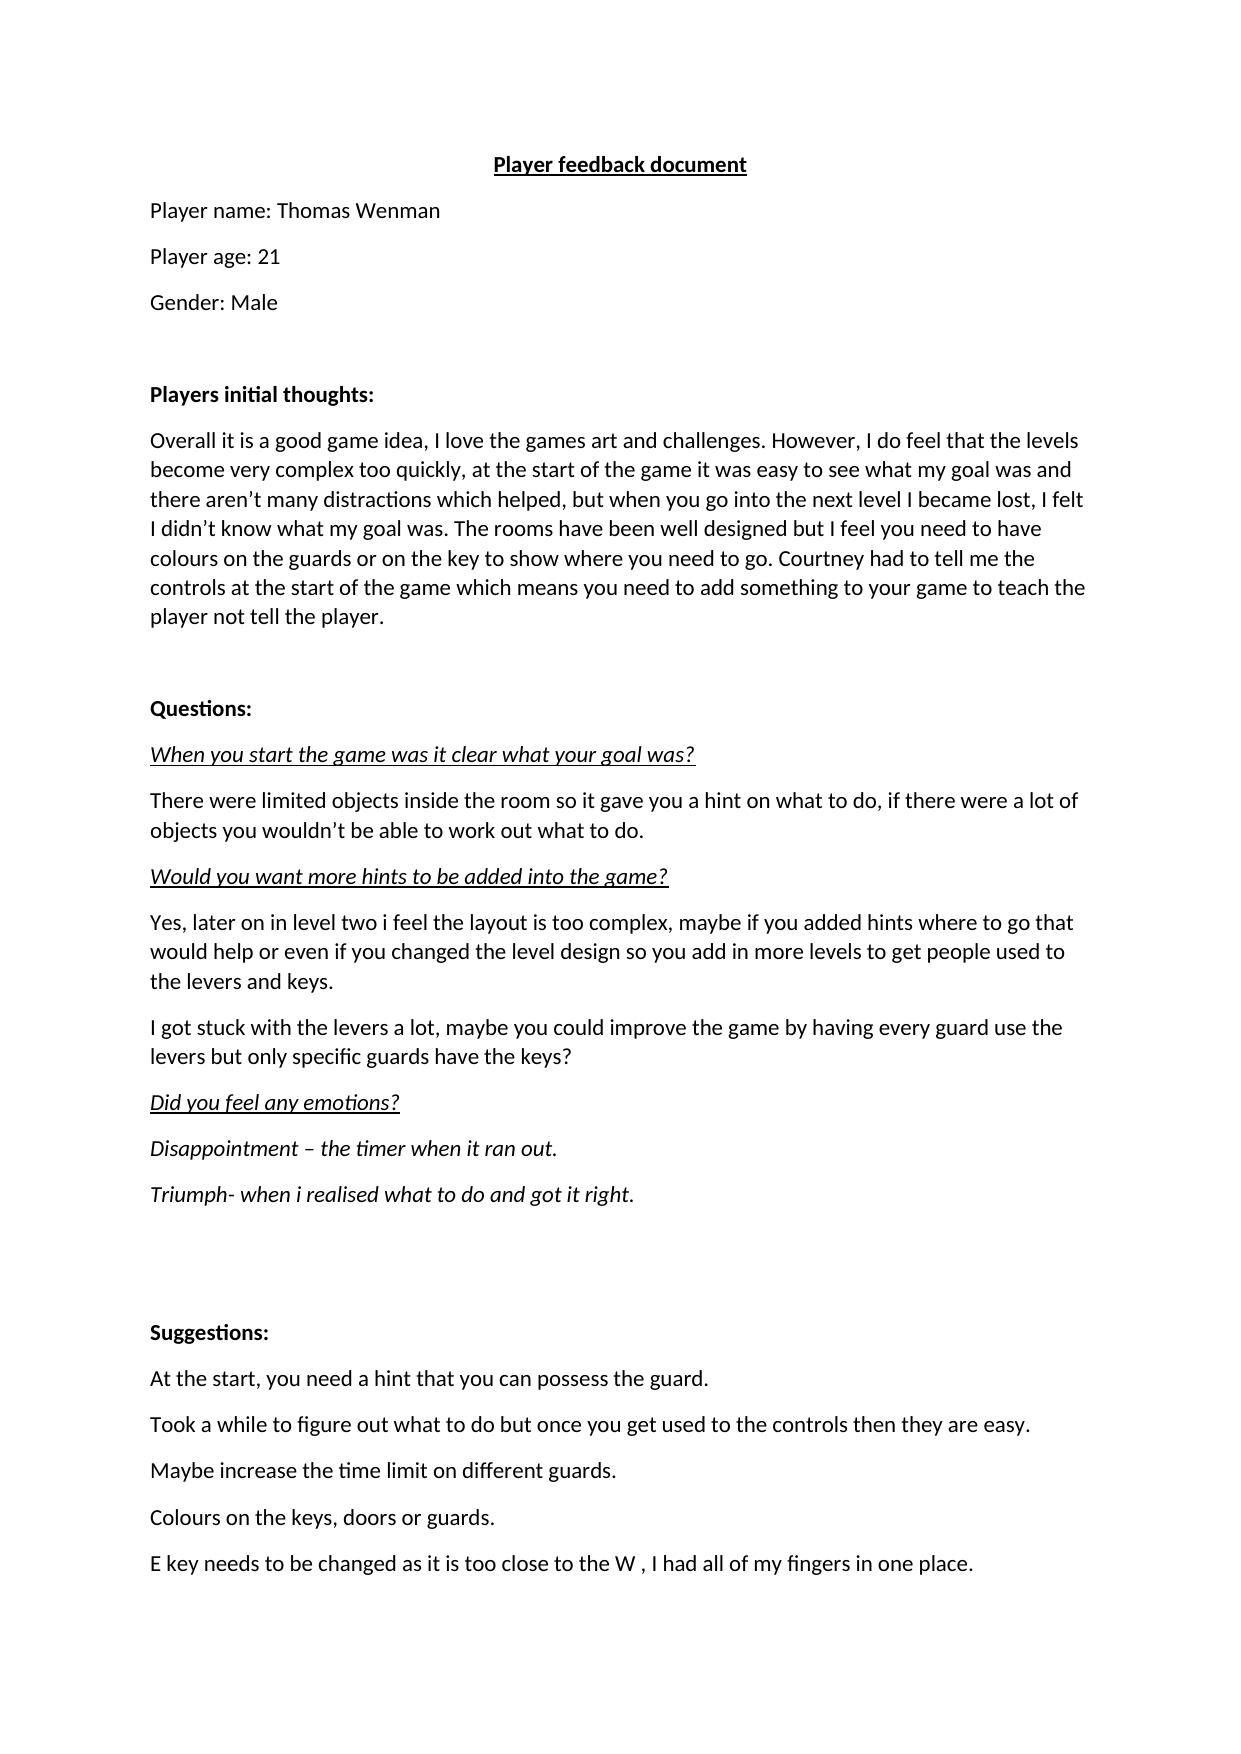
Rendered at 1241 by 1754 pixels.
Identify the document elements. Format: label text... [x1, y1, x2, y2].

text Maybe increase the time limit on different guards. [150, 1457, 1090, 1485]
text Player age: 21 [150, 242, 1090, 270]
text Colours on the keys, doors or guards. [150, 1503, 1090, 1531]
text When you start the game was it clear what your goal was? [150, 741, 1090, 769]
text There were limited objects inside the room so it gave you a hint on what to do, if there were a lot of objects you wouldn’t be able to work out what to do. [150, 787, 1090, 844]
text Overall it is a good game idea, I love the games art and challenges. However, I do feel that the levels become very complex too quickly, at the start of the game it was easy to see what my goal was and there aren’t many distractions which helped, but when you go into the next level I became lost, I felt I didn’t know what my goal was. The rooms have been well designed but I feel you need to have colours on the guards or on the key to show where you need to go. Courtney had to tell me the controls at the start of the game which means you need to add something to your game to teach the player not tell the player. [150, 426, 1090, 631]
text Player feedback document [150, 150, 1090, 178]
text Questions: [150, 694, 1090, 723]
text Player name: Thomas Wenman [150, 196, 1090, 224]
text Took a while to figure out what to do but once you get used to the controls then they are easy. [150, 1411, 1090, 1439]
text Yes, later on in level two i feel the layout is too complex, maybe if you added hints where to go that would help or even if you changed the level design so you add in more levels to get people used to the levers and keys. [150, 908, 1090, 995]
text I got stuck with the levers a lot, maybe you could improve the game by having every guard use the levers but only specific guards have the keys? [150, 1013, 1090, 1070]
text Suggestions: [150, 1318, 1090, 1347]
text Gender: Male [150, 288, 1090, 316]
text Triumph- when i realised what to do and got it right. [150, 1180, 1090, 1208]
text Players initial thoughts: [150, 380, 1090, 408]
text Did you feel any emotions? [150, 1088, 1090, 1116]
text Would you want more hints to be added into the game? [150, 862, 1090, 890]
text Disappointment – the timer when it ran out. [150, 1134, 1090, 1162]
text At the start, you need a hint that you can possess the guard. [150, 1364, 1090, 1393]
text E key needs to be changed as it is too close to the W , I had all of my fingers in one place. [150, 1549, 1090, 1577]
